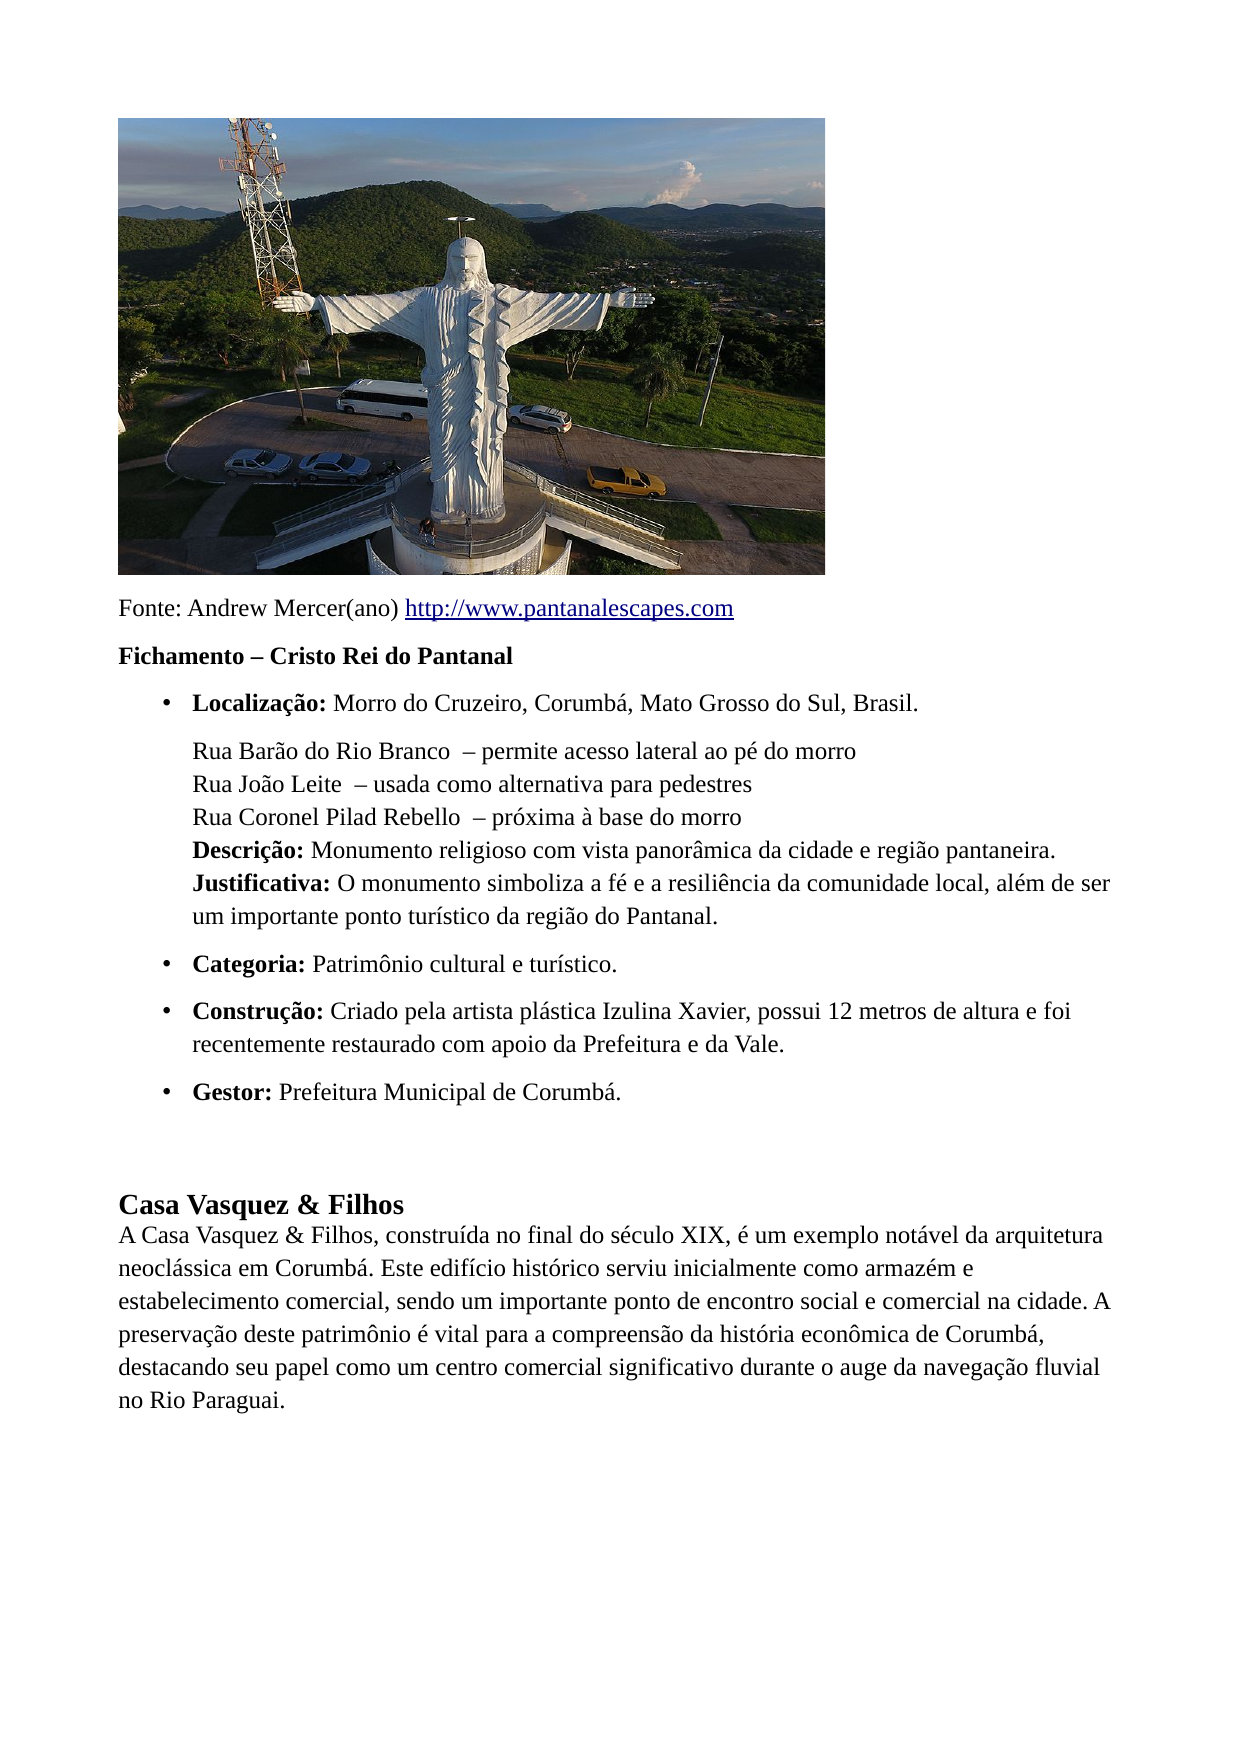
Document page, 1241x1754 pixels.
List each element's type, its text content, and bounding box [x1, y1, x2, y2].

subtitle Casa Vasquez & Filhos [118, 1187, 1122, 1220]
list Rua Barão do Rio Branco – permite acesso lateral ao pé do morro Rua João Leite – usada como alternativa para pedestres Rua Coronel Pilad Rebello – próxima à base do morro Descrição: Monumento religioso com vista panorâmica da cidade e região pantaneira. Justificativa: O monumento simboliza a fé e a resiliência da comunidade local, além de ser um importante ponto turístico da região do Pantanal. [162, 736, 1122, 930]
list Gestor: Prefeitura Municipal de Corumbá. [162, 1077, 1122, 1106]
list Construção: Criado pela artista plástica Izulina Xavier, possui 12 metros de altura e foi recentemente restaurado com apoio da Prefeitura e da Vale. [162, 996, 1122, 1058]
text Fonte: Andrew Mercer(ano) http://www.pantanalescapes.com [118, 593, 1122, 622]
picture [118, 118, 826, 575]
list Categoria: Patrimônio cultural e turístico. [162, 949, 1122, 977]
list Localização: Morro do Cruzeiro, Corumbá, Mato Grosso do Sul, Brasil. [162, 688, 1122, 717]
text Fichamento – Cristo Rei do Pantanal [118, 641, 1122, 669]
text A Casa Vasquez & Filhos, construída no final do século XIX, é um exemplo notável da arquitetura neoclássica em Corumbá. Este edifício histórico serviu inicialmente como armazém e estabelecimento comercial, sendo um importante ponto de encontro social e comercial na cidade. A preservação deste patrimônio é vital para a compreensão da história econômica de Corumbá, destacando seu papel como um centro comercial significativo durante o auge da navegação fluvial no Rio Paraguai. [118, 1220, 1122, 1414]
